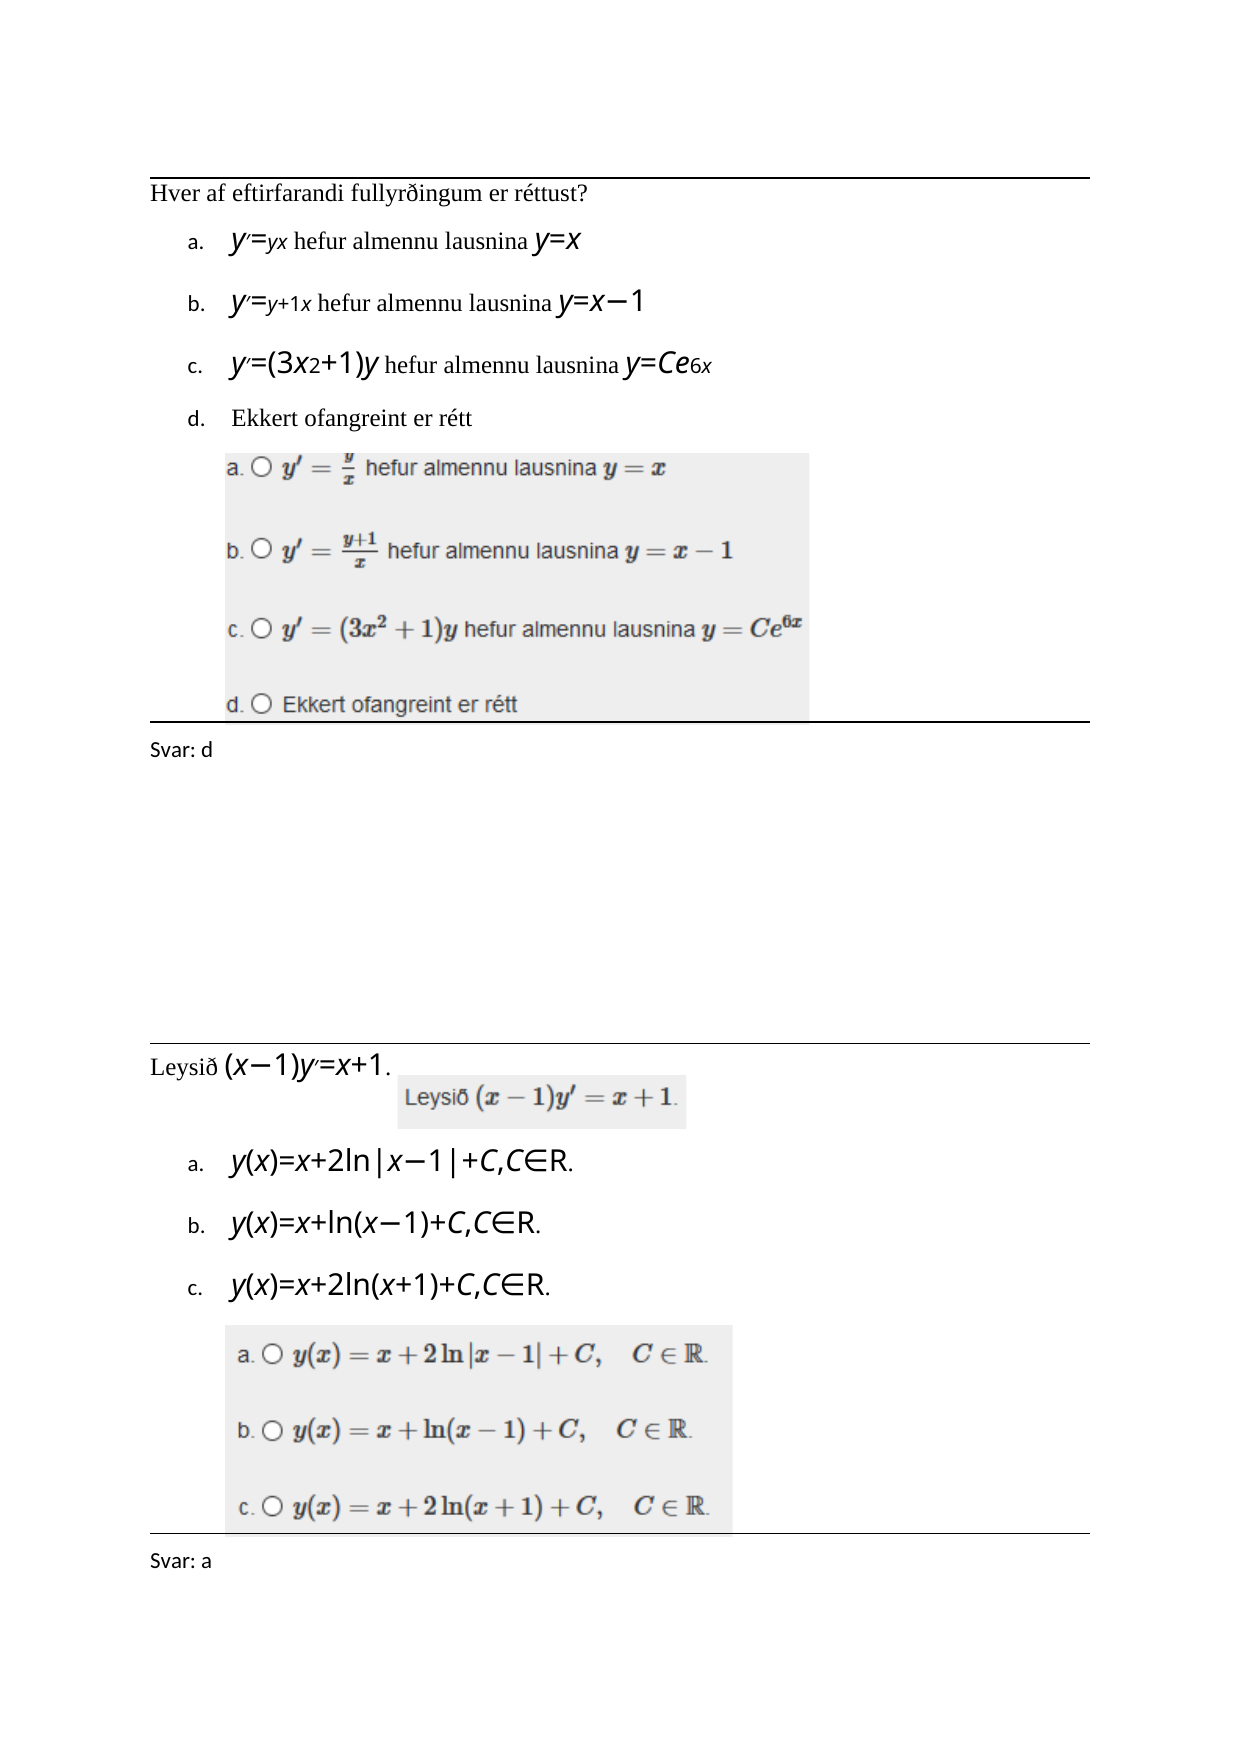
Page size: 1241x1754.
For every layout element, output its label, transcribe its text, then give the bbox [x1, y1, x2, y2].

list y′=y+1x hefur almennu lausnina y=x−1 [187, 279, 1090, 320]
list y(x)=x+ln(x−1)+C,C∈R. [187, 1201, 1090, 1242]
list y′=yx hefur almennu lausnina y=x [187, 217, 1090, 258]
list y(x)=x+2ln|x−1|+C,C∈R. [187, 1139, 1090, 1181]
list y′=(3x2+1)y hefur almennu lausnina y=Ce6x [187, 341, 1090, 382]
text Svar: d [150, 735, 1090, 763]
text Hver af eftirfarandi fullyrðingum er réttust? [150, 179, 1090, 207]
picture [225, 453, 810, 721]
list Ekkert ofangreint er rétt [187, 403, 1090, 432]
text Svar: a [150, 1547, 1090, 1575]
picture [225, 1325, 733, 1533]
list y(x)=x+2ln(x+1)+C,C∈R. [187, 1263, 1090, 1304]
text Leysið (x−1)y′=x+1. [150, 1044, 1090, 1129]
picture [397, 1075, 687, 1129]
